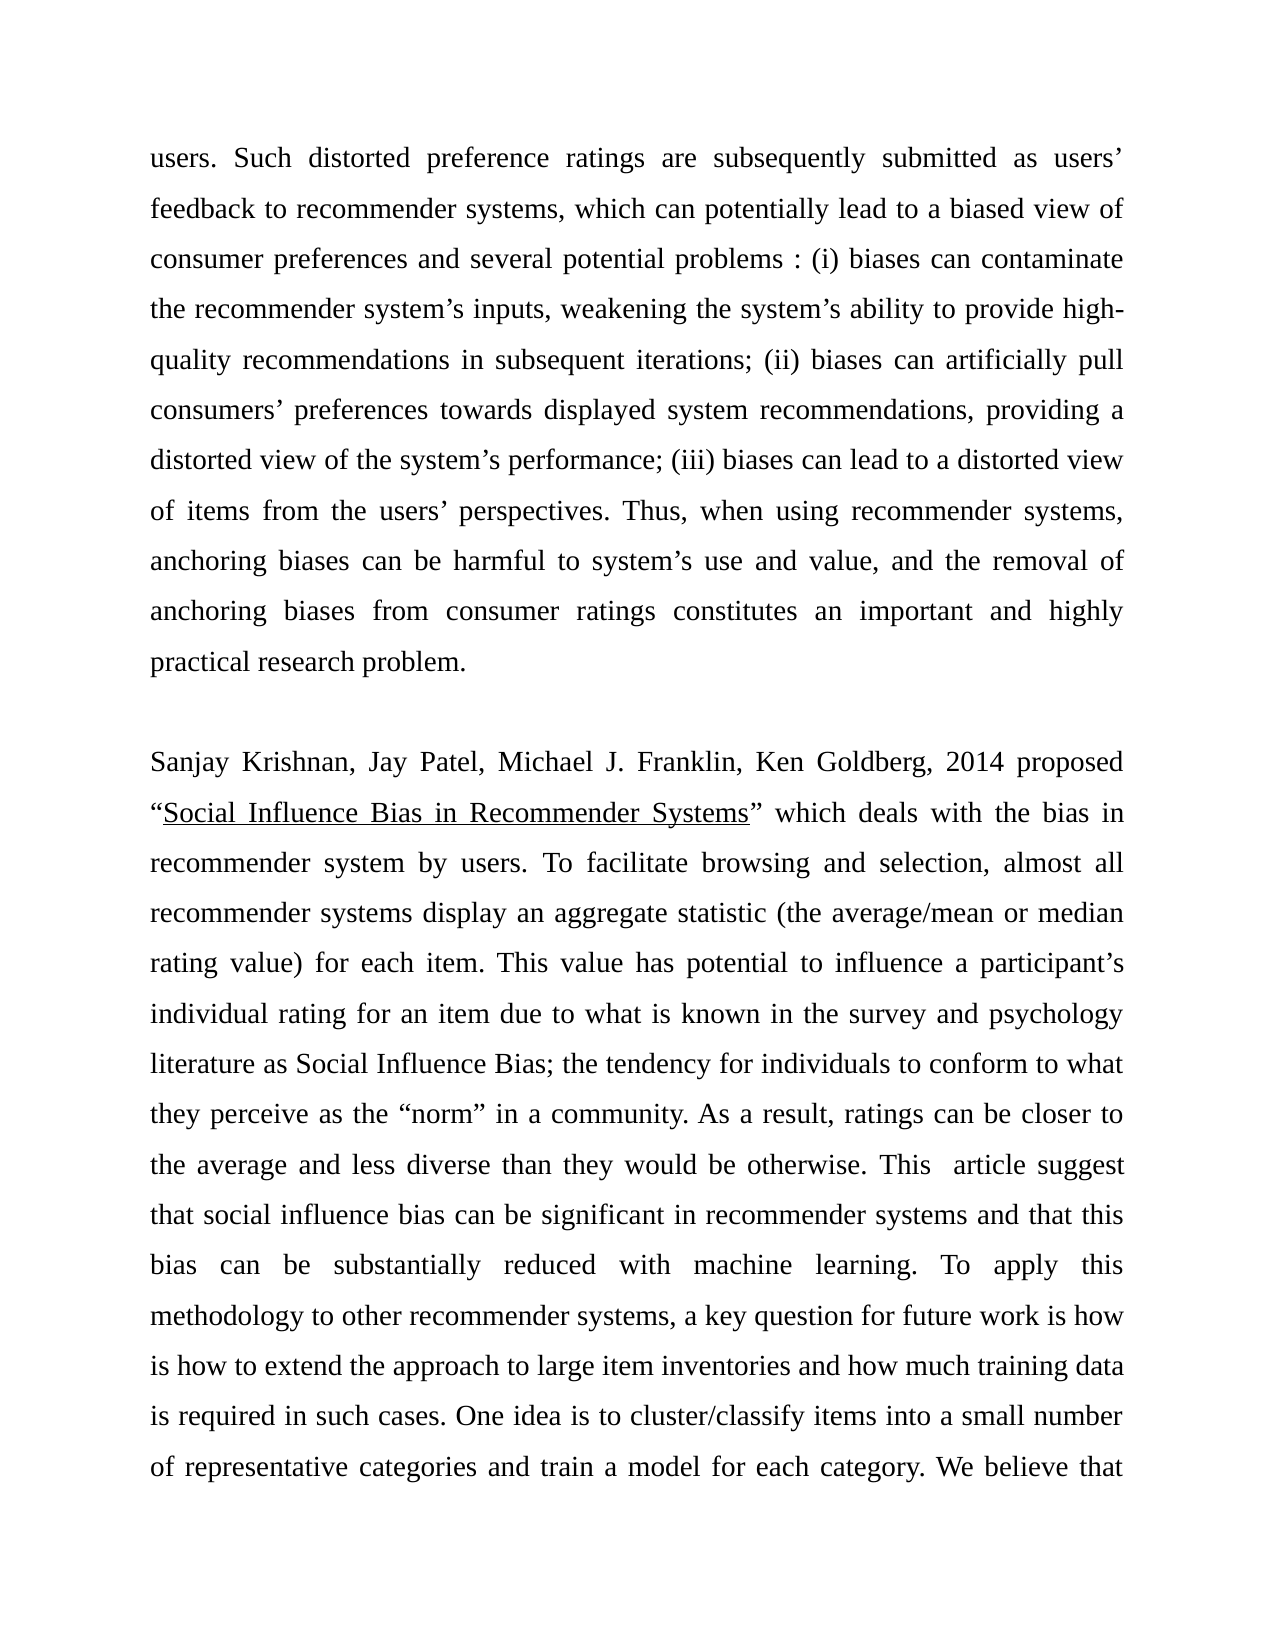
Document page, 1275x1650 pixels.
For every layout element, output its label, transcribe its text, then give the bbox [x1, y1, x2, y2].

text users. Such distorted preference ratings are subsequently submitted as users’ feedback to recommender systems, which can potentially lead to a biased view of consumer preferences and several potential problems : (i) biases can contaminate the recommender system’s inputs, weakening the system’s ability to provide high-quality recommendations in subsequent iterations; (ii) biases can artificially pull consumers’ preferences towards displayed system recommendations, providing a distorted view of the system’s performance; (iii) biases can lead to a distorted view of items from the users’ perspectives. Thus, when using recommender systems, anchoring biases can be harmful to system’s use and value, and the removal of anchoring biases from consumer ratings constitutes an important and highly practical research problem. [150, 141, 1125, 677]
text Sanjay Krishnan, Jay Patel, Michael J. Franklin, Ken Goldberg, 2014 proposed “Social Influence Bias in Recommender Systems” which deals with the bias in recommender system by users. To facilitate browsing and selection, almost all recommender systems display an aggregate statistic (the average/mean or median rating value) for each item. This value has potential to influence a participant’s individual rating for an item due to what is known in the survey and psychology literature as Social Influence Bias; the tendency for individuals to conform to what they perceive as the “norm” in a community. As a result, ratings can be closer to the average and less diverse than they would be otherwise. This article suggest that social influence bias can be significant in recommender systems and that this bias can be substantially reduced with machine learning. To apply this methodology to other recommender systems, a key question for future work is how is how to extend the approach to large item inventories and how much training data is required in such cases. One idea is to cluster/classify items into a small number of representative categories and train a model for each category. We believe that [150, 744, 1125, 1482]
